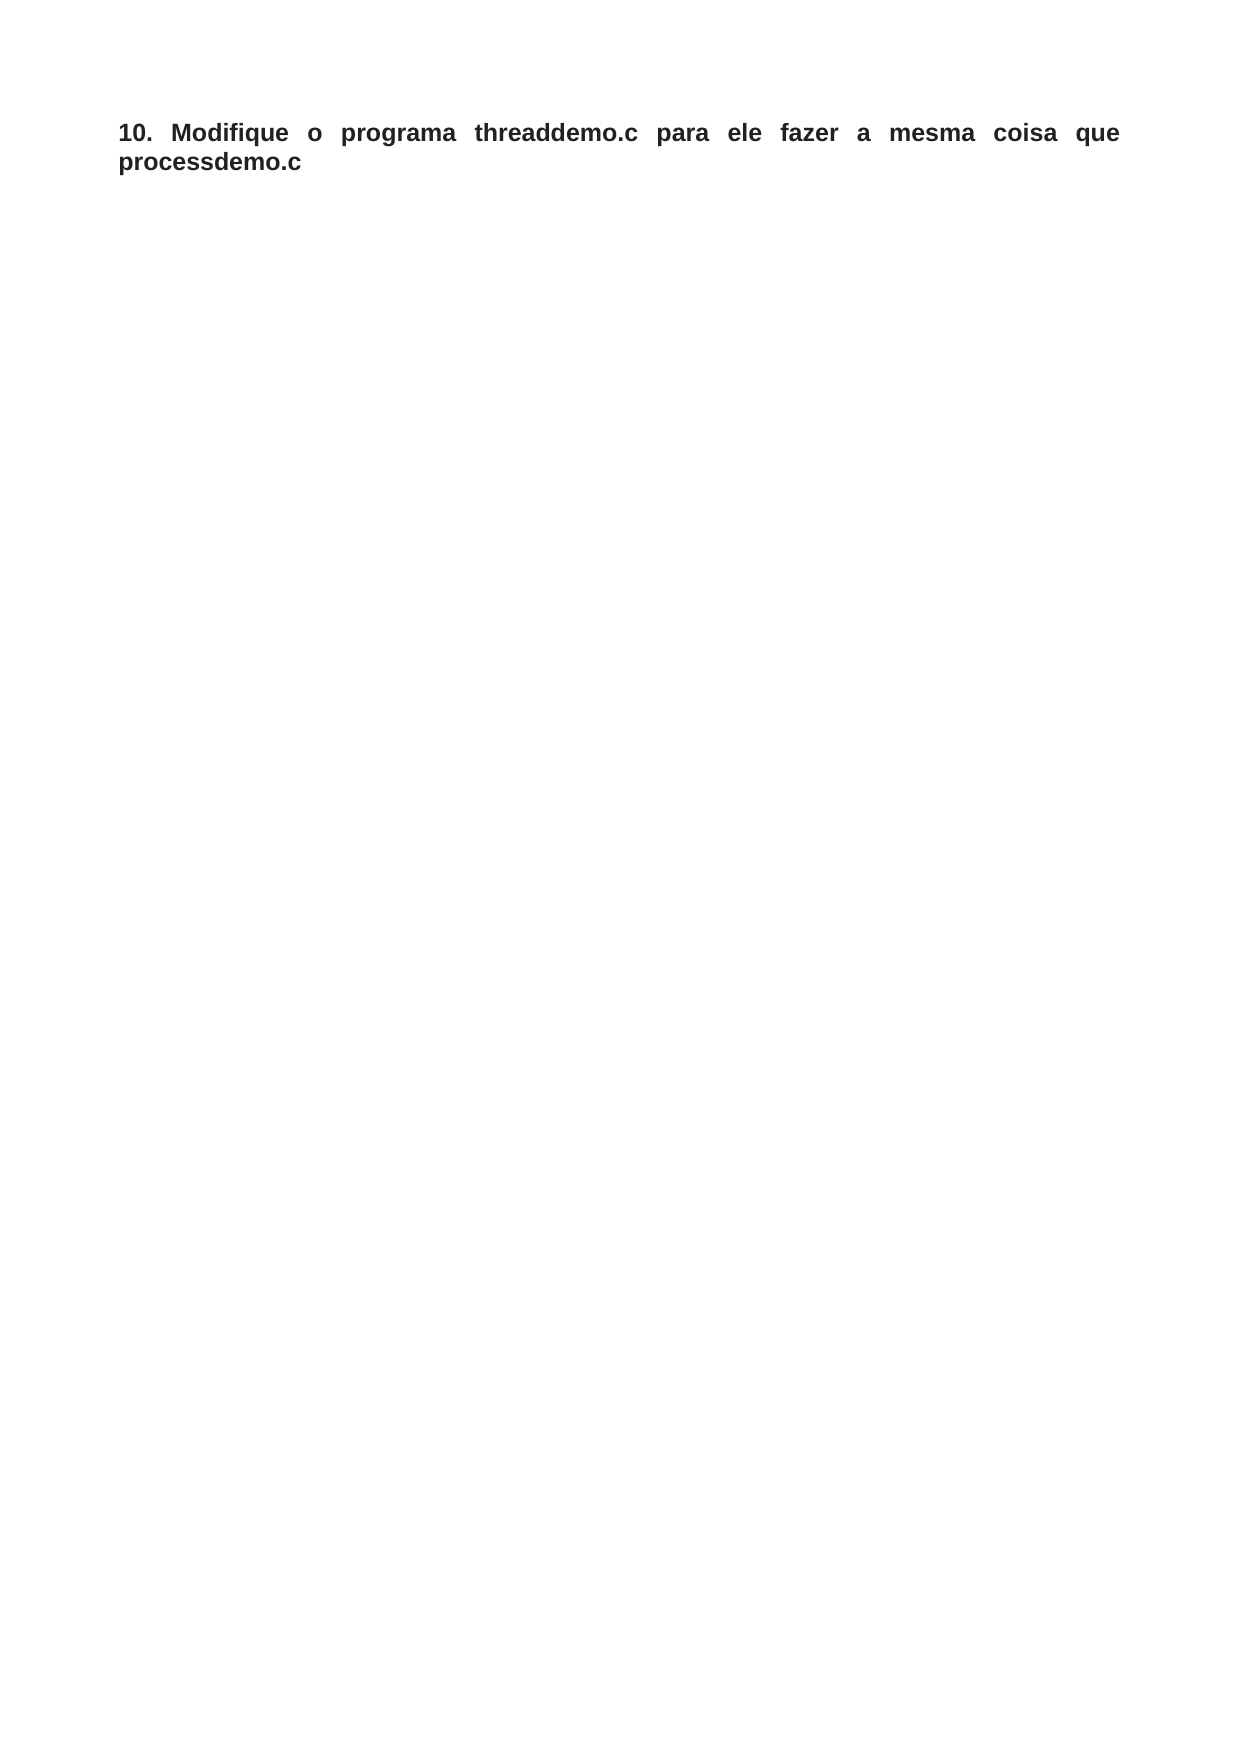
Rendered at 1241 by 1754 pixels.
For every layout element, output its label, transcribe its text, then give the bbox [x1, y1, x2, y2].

text 10. Modifique o programa threaddemo.c para ele fazer a mesma coisa que processdemo.c [118, 118, 1122, 176]
